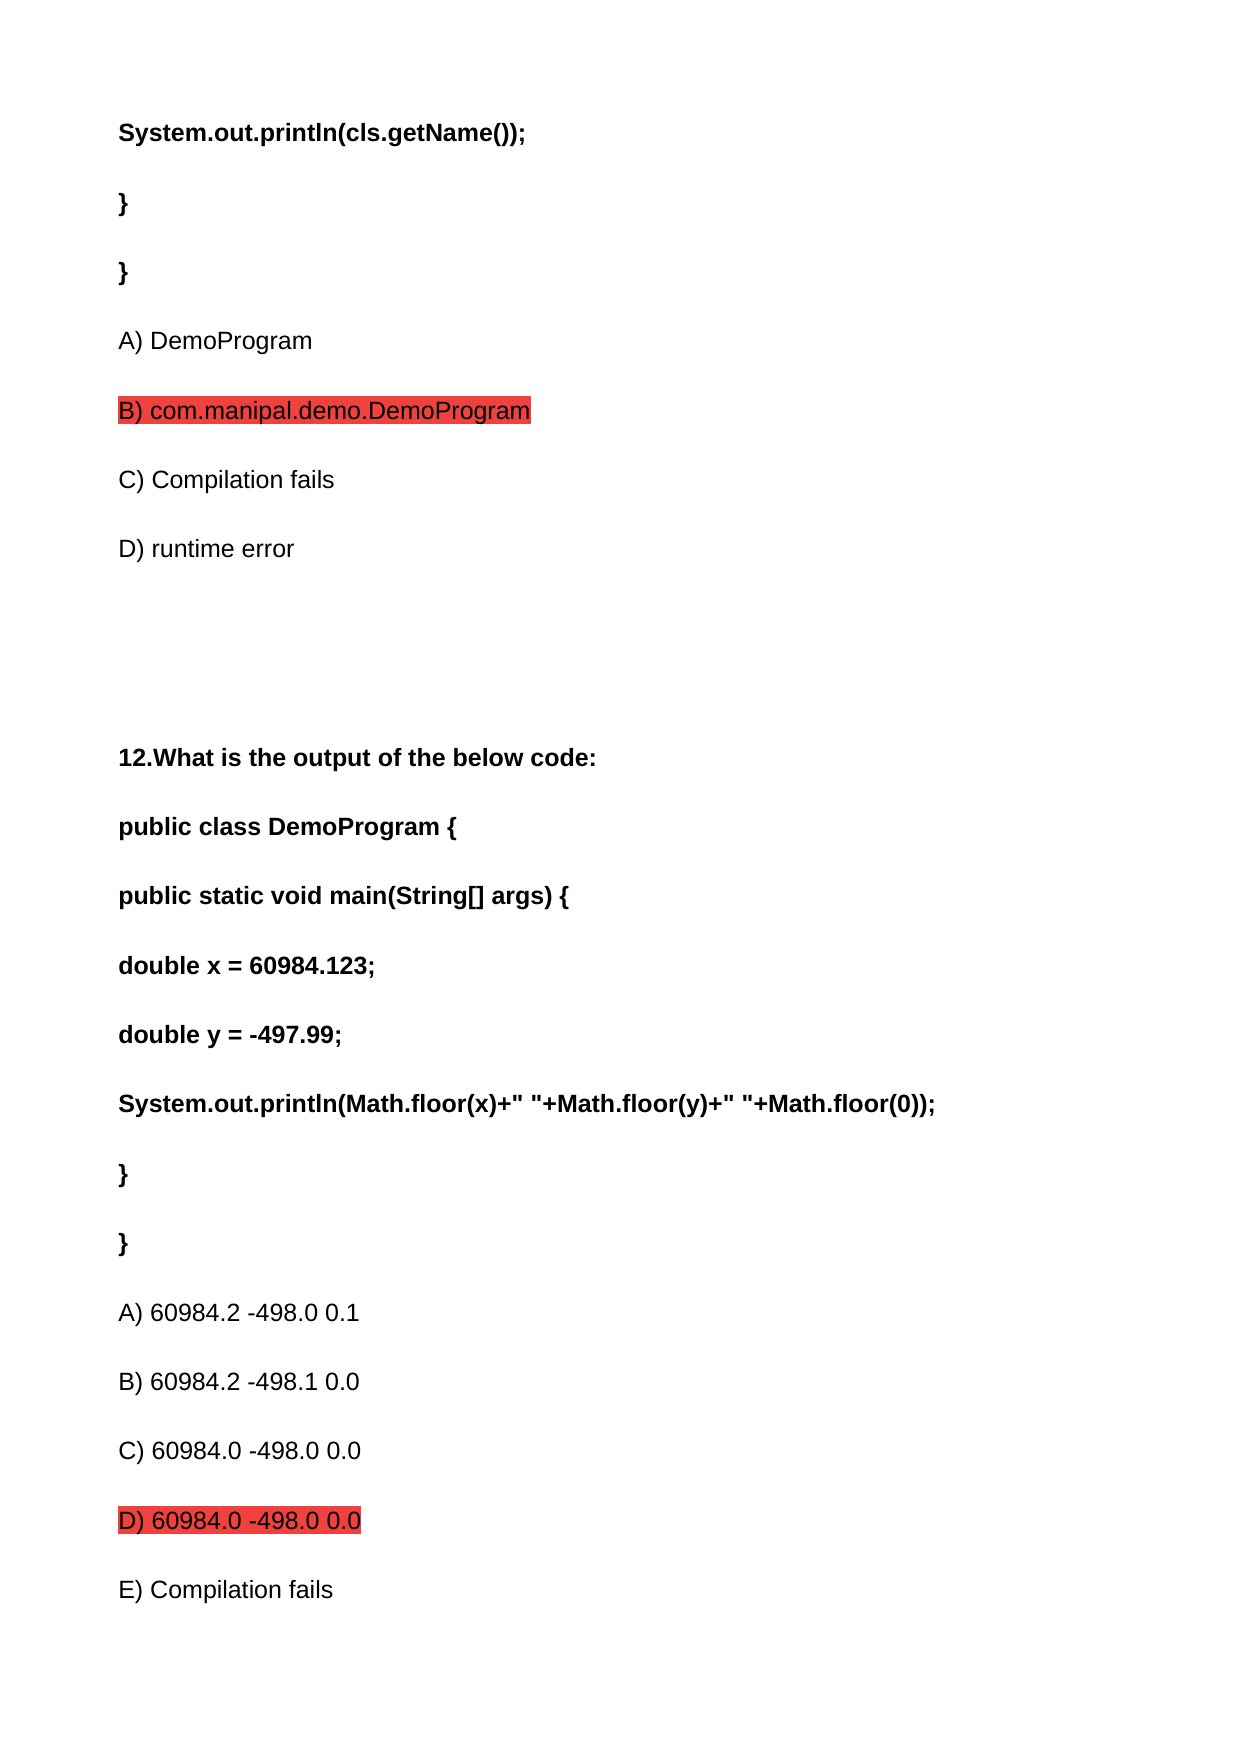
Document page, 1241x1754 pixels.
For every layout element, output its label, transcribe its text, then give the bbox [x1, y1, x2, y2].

text 12.What is the output of the below code: [118, 742, 1122, 771]
text C) Compilation fails [118, 465, 1122, 494]
text B) com.manipal.demo.DemoProgram [118, 396, 1122, 424]
text A) 60984.2 -498.0 0.1 [118, 1297, 1122, 1326]
text } [118, 1159, 1122, 1187]
text D) runtime error [118, 534, 1122, 563]
text public static void main(String[] args) { [118, 881, 1122, 910]
text } [118, 1228, 1122, 1257]
text System.out.println(cls.getName()); [118, 118, 1122, 147]
text E) Compilation fails [118, 1575, 1122, 1604]
text C) 60984.0 -498.0 0.0 [118, 1436, 1122, 1465]
text A) DemoProgram [118, 326, 1122, 355]
text B) 60984.2 -498.1 0.0 [118, 1367, 1122, 1396]
text double x = 60984.123; [118, 951, 1122, 979]
text } [118, 187, 1122, 216]
text public class DemoProgram { [118, 812, 1122, 841]
text D) 60984.0 -498.0 0.0 [118, 1506, 1122, 1534]
text double y = -497.99; [118, 1020, 1122, 1049]
text System.out.println(Math.floor(x)+" "+Math.floor(y)+" "+Math.floor(0)); [118, 1089, 1122, 1118]
text } [118, 257, 1122, 286]
